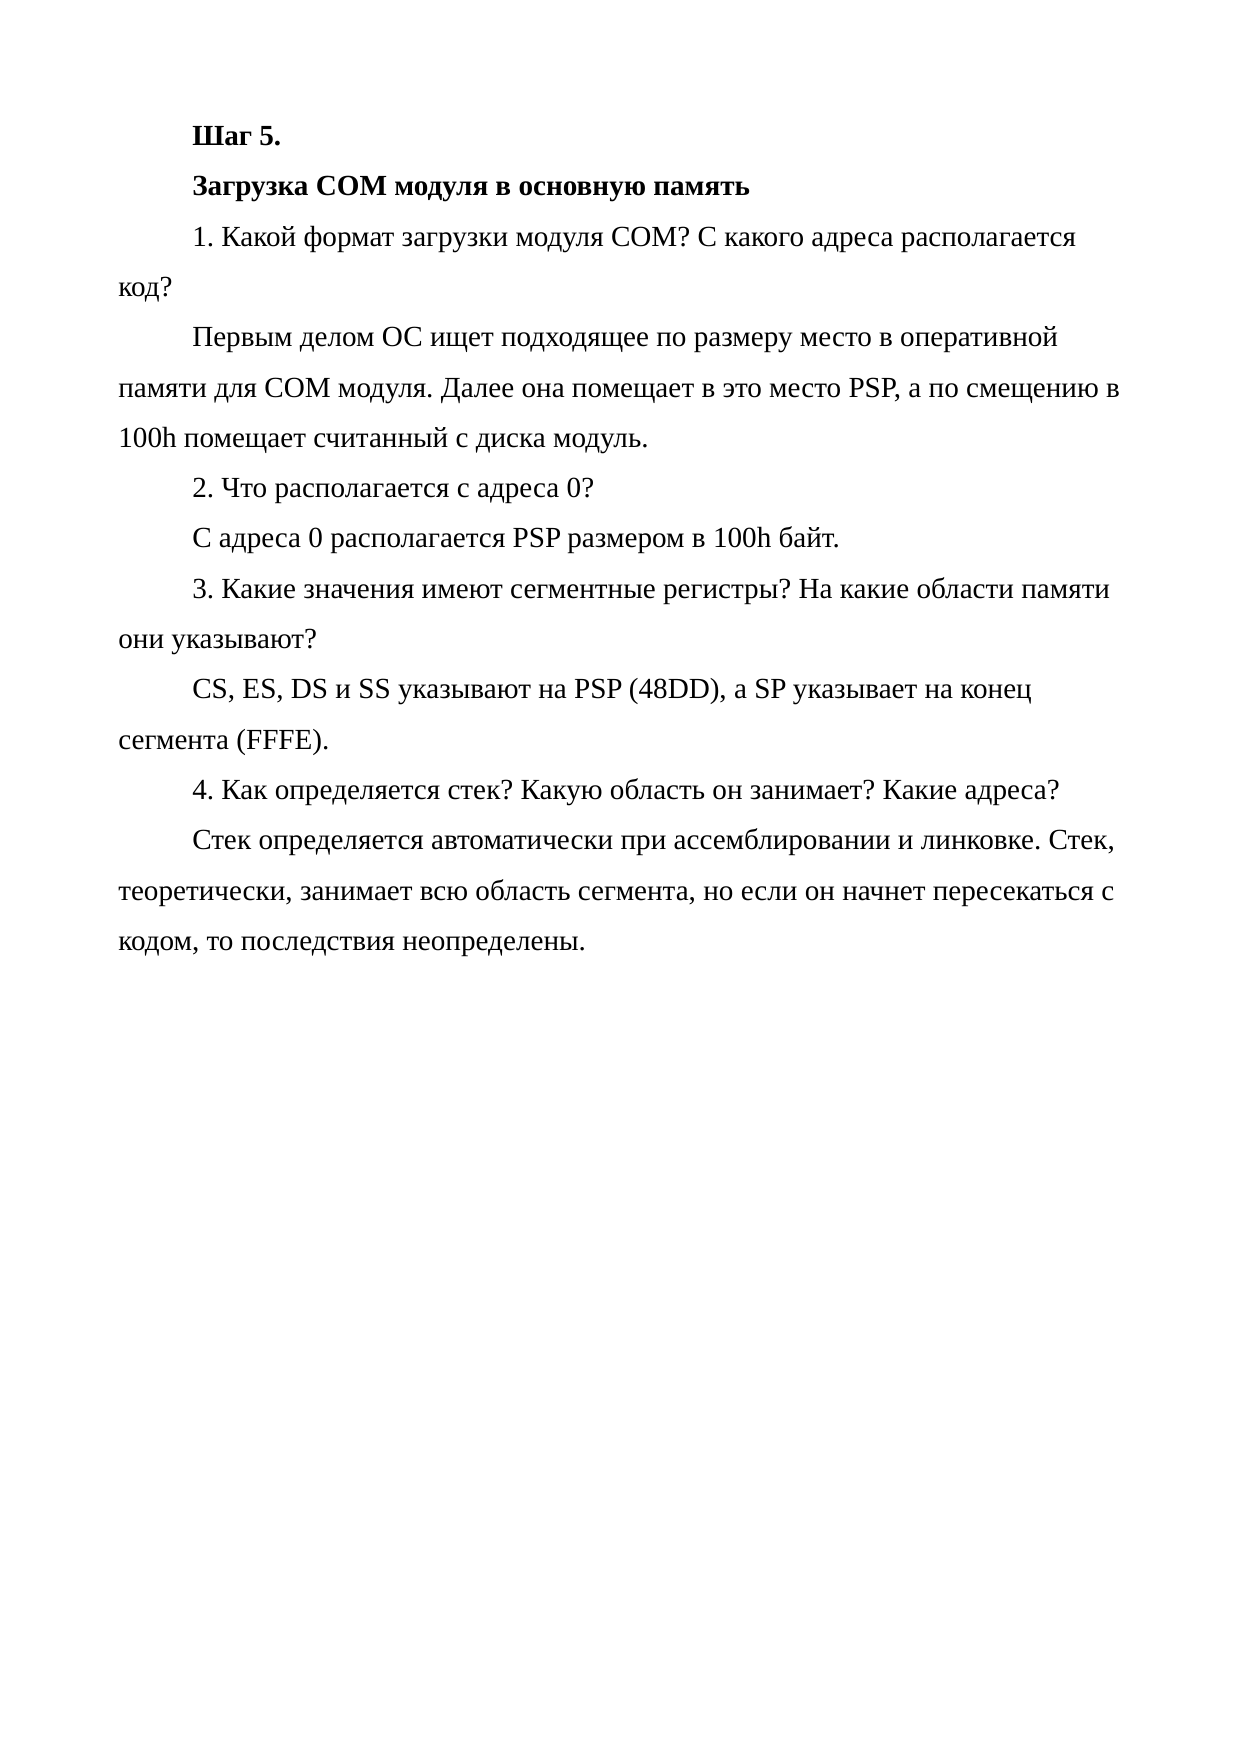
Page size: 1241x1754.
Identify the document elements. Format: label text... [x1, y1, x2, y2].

text Первым делом ОС ищет подходящее по размеру место в оперативной памяти для COM модуля. Далее она помещает в это место PSP, а по смещению в 100h помещает считанный с диска модуль. [118, 319, 1122, 453]
text Загрузка COM модуля в основную память [118, 168, 1122, 202]
text С адреса 0 располагается PSP размером в 100h байт. [118, 521, 1122, 554]
text 3. Какие значения имеют сегментные регистры? На какие области памяти они указывают? [118, 571, 1122, 655]
text 4. Как определяется стек? Какую область он занимает? Какие адреса? [118, 772, 1122, 806]
text Шаг 5. [118, 118, 1122, 152]
text CS, ES, DS и SS указывают на PSP (48DD), а SP указывает на конец сегмента (FFFE). [118, 672, 1122, 755]
text 1. Какой формат загрузки модуля COM? С какого адреса располагается код? [118, 219, 1122, 303]
text 2. Что располагается с адреса 0? [118, 470, 1122, 504]
text Стек определяется автоматически при ассемблировании и линковке. Стек, теоретически, занимает всю область сегмента, но если он начнет пересекаться с кодом, то последствия неопределены. [118, 822, 1122, 957]
